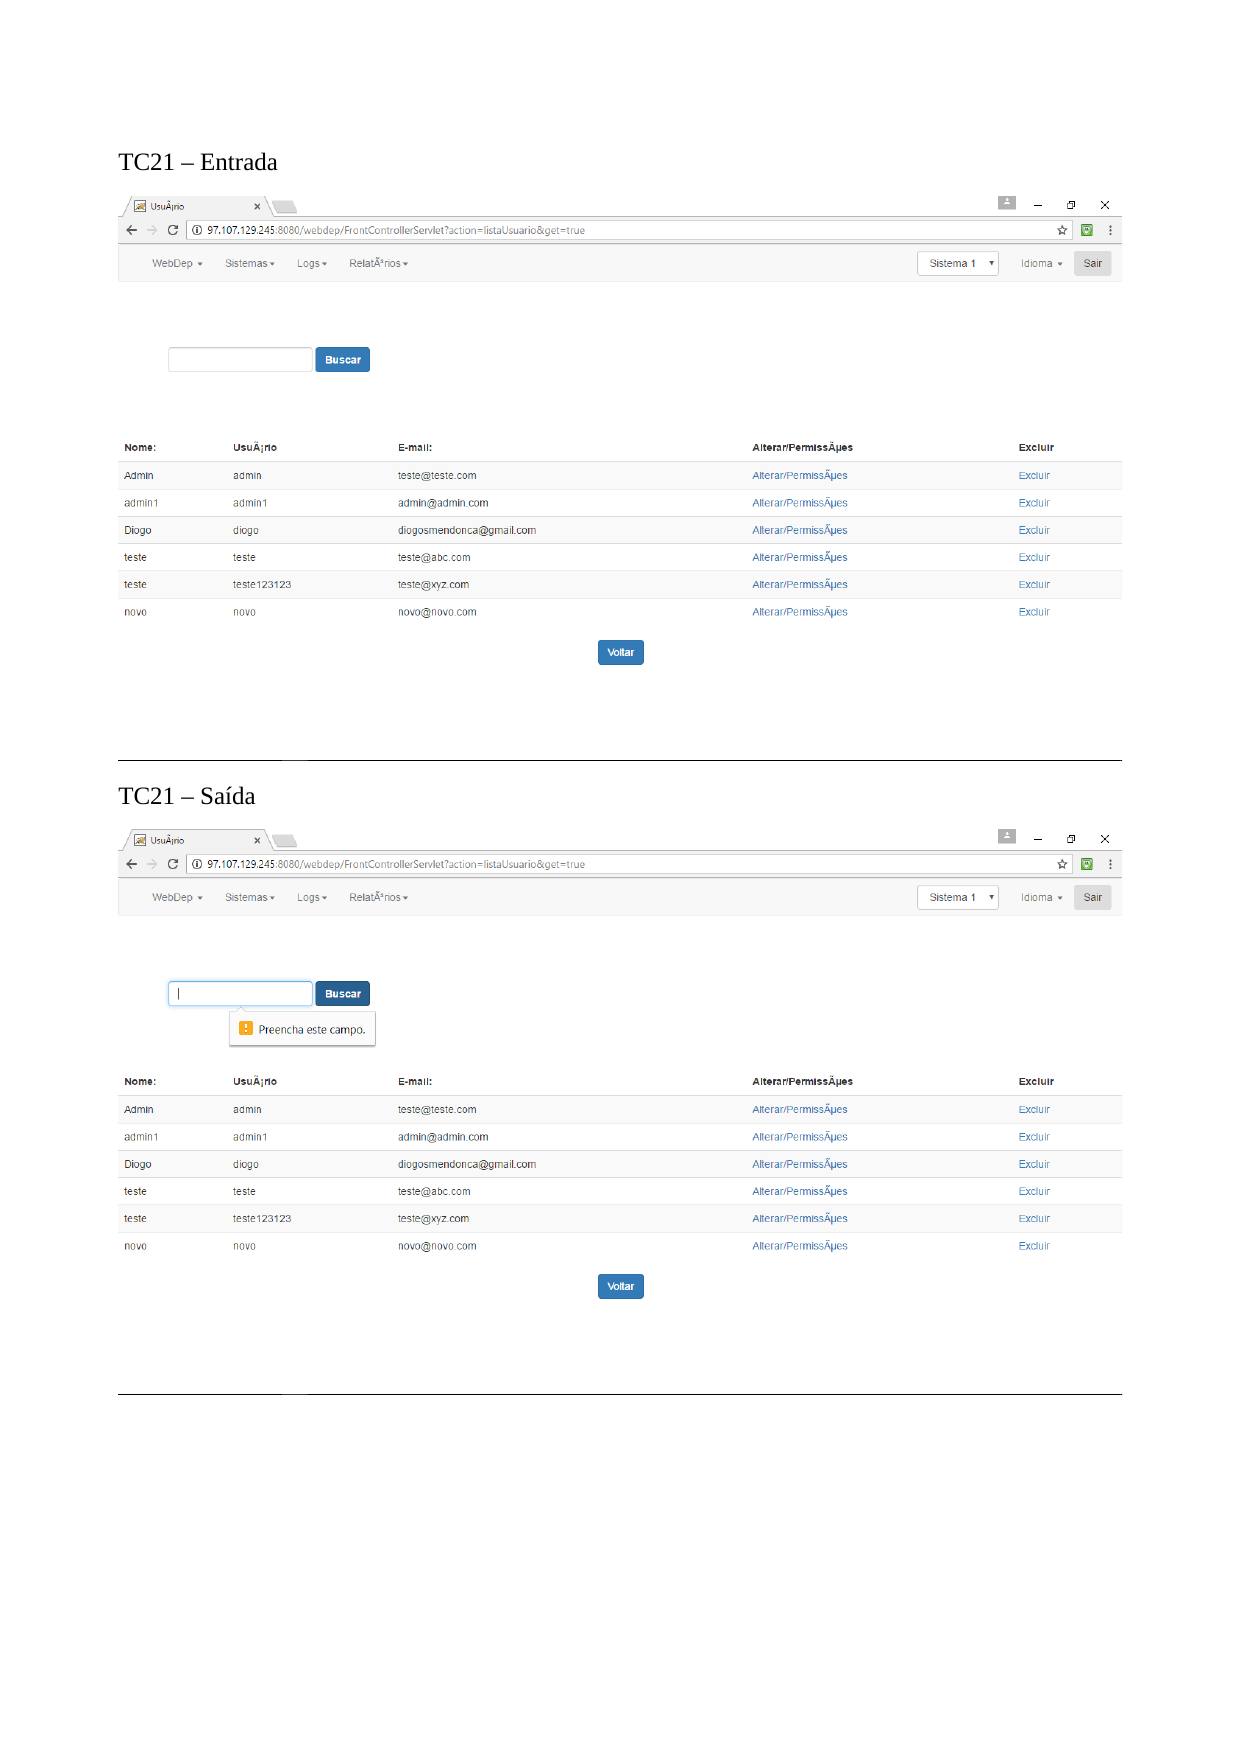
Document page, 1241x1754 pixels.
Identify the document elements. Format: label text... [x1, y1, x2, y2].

text TC21 – Saída [118, 781, 1122, 809]
text TC21 – Entrada [118, 147, 1122, 176]
